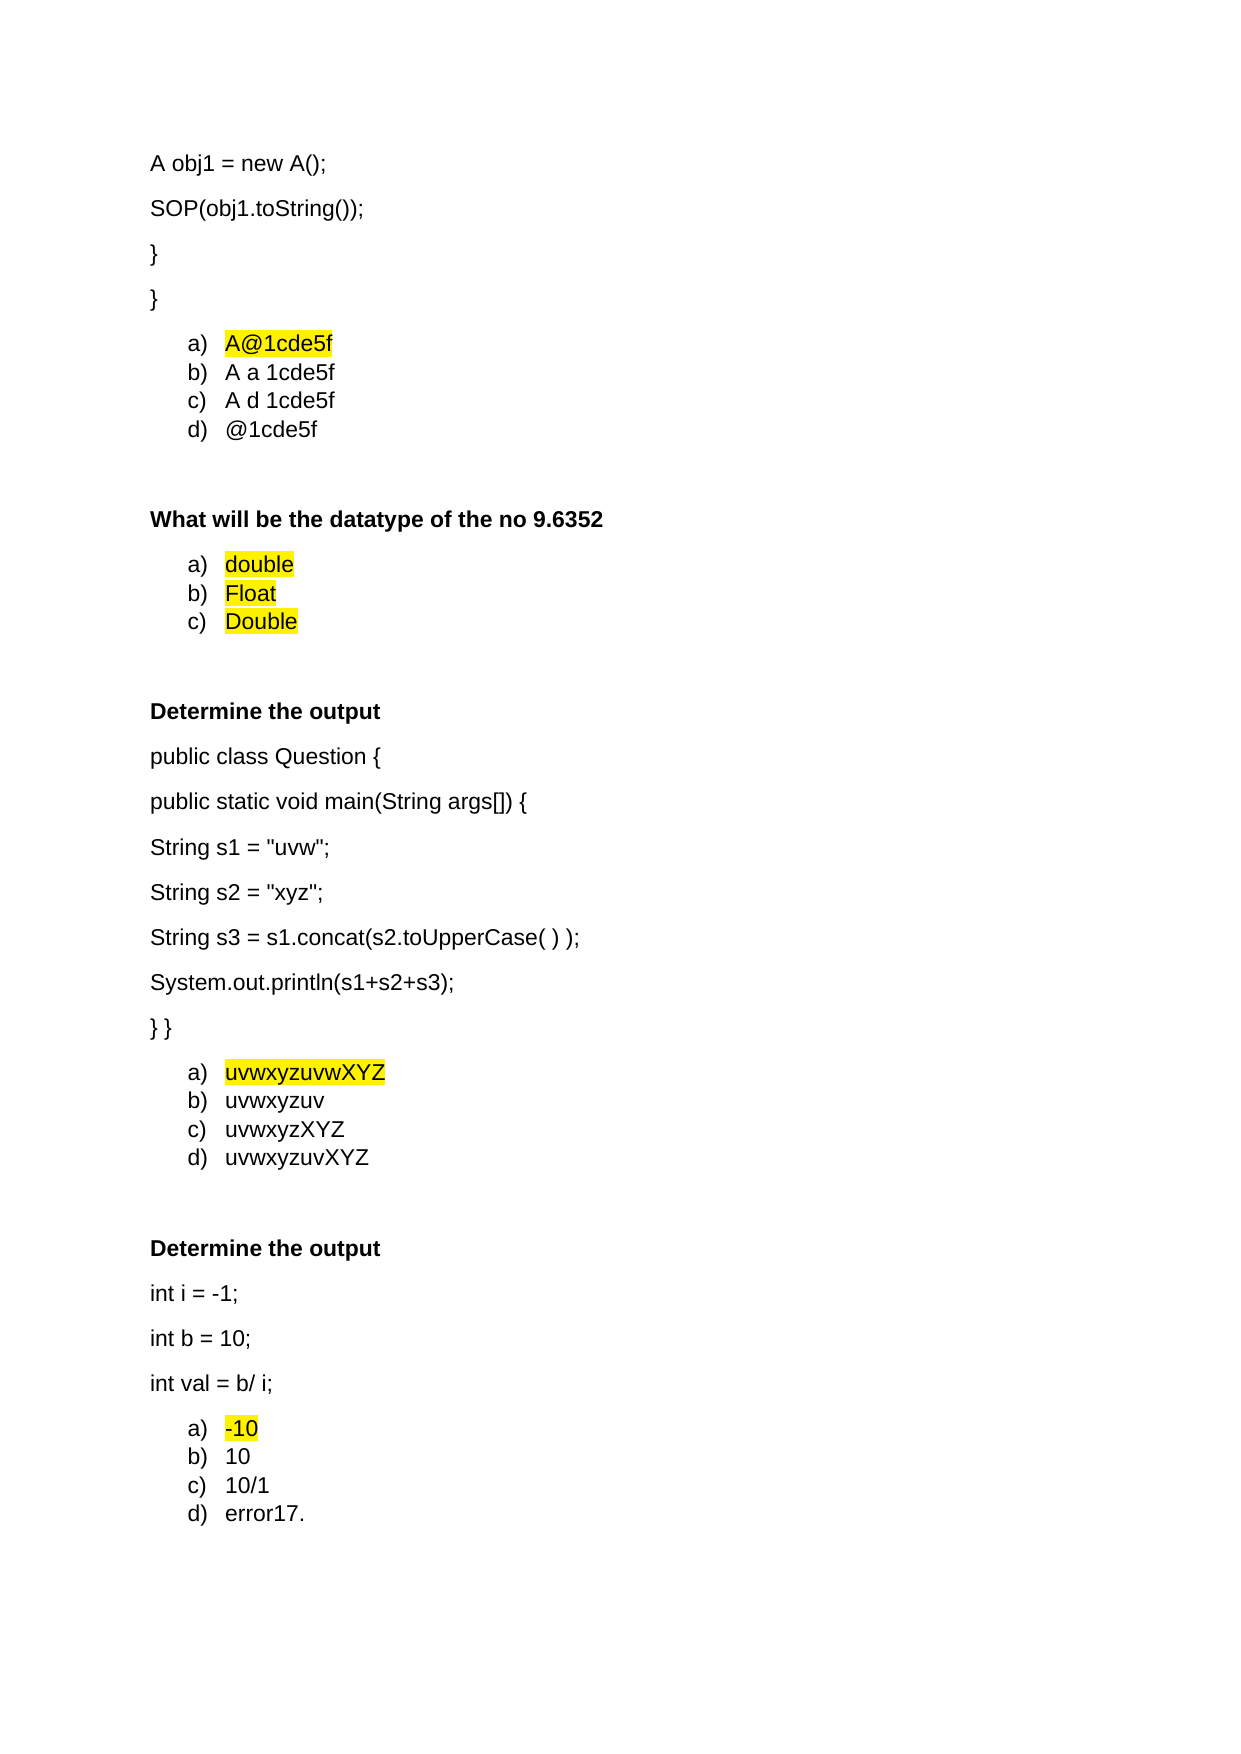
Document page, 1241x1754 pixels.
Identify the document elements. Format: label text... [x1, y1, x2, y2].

list uvwxyzuvwXYZ [187, 1059, 1090, 1085]
list A d 1cde5f [187, 387, 1090, 414]
list 10 [187, 1443, 1090, 1470]
text String s3 = s1.concat(s2.toUpperCase( ) ); [150, 924, 1090, 950]
text A obj1 = new A(); [150, 150, 1090, 176]
text Determine the output [150, 698, 1090, 724]
list Double [187, 608, 1090, 634]
list A a 1cde5f [187, 359, 1090, 385]
text int i = -1; [150, 1279, 1090, 1306]
text What will be the datatype of the no 9.6352 [150, 506, 1090, 532]
text public class Question { [150, 743, 1090, 769]
text } [150, 240, 1090, 267]
text String s1 = "uvw"; [150, 833, 1090, 860]
list -10 [187, 1415, 1090, 1441]
text public static void main(String args[]) { [150, 788, 1090, 815]
list double [187, 551, 1090, 577]
text int b = 10; [150, 1325, 1090, 1351]
list uvwxyzuvXYZ [187, 1144, 1090, 1171]
list Float [187, 579, 1090, 606]
text SOP(obj1.toString()); [150, 195, 1090, 221]
text } } [150, 1014, 1090, 1040]
text Determine the output [150, 1234, 1090, 1261]
text String s2 = "xyz"; [150, 878, 1090, 905]
list A@1cde5f [187, 330, 1090, 357]
list uvwxyzuv [187, 1087, 1090, 1114]
text int val = b/ i; [150, 1370, 1090, 1396]
list 10/1 [187, 1472, 1090, 1498]
list error17. [187, 1500, 1090, 1527]
list uvwxyzXYZ [187, 1116, 1090, 1142]
list @1cde5f [187, 416, 1090, 442]
text } [150, 285, 1090, 312]
text System.out.println(s1+s2+s3); [150, 969, 1090, 995]
